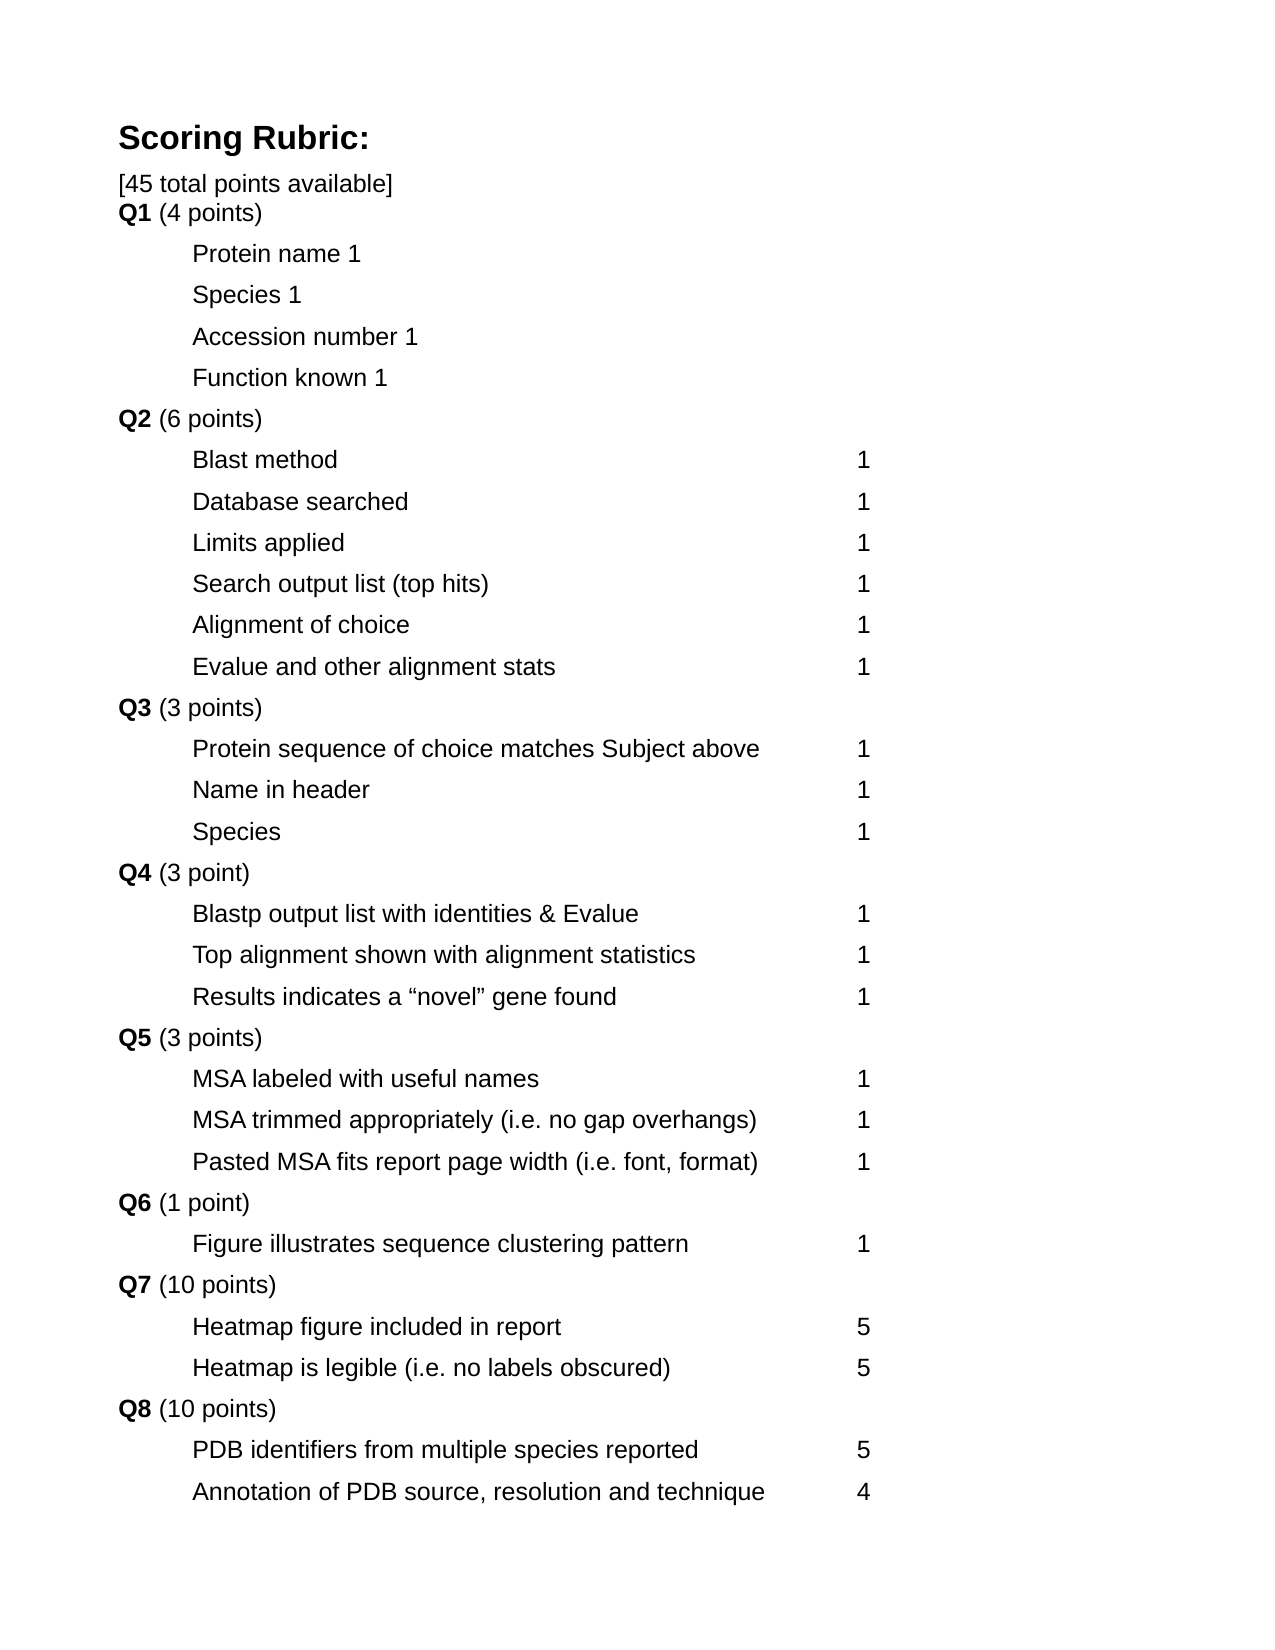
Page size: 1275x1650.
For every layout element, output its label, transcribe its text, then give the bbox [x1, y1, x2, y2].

text Heatmap is legible (i.e. no labels obscured) 5 [118, 1353, 1157, 1382]
text Q1 (4 points) [118, 198, 1157, 227]
text Q4 (3 point) [118, 858, 1157, 887]
text Q6 (1 point) [118, 1188, 1157, 1217]
text Limits applied 1 [118, 528, 1157, 557]
text Q3 (3 points) [118, 693, 1157, 722]
subtitle Scoring Rubric: [118, 118, 1157, 157]
text Database searched 1 [118, 487, 1157, 516]
text Species 1 [118, 817, 1157, 846]
text Protein name 1 [118, 239, 1157, 268]
text Protein sequence of choice matches Subject above 1 [118, 734, 1157, 763]
text MSA labeled with useful names 1 [118, 1064, 1157, 1093]
text Accession number 1 [118, 322, 1157, 351]
text Results indicates a “novel” gene found 1 [118, 982, 1157, 1011]
text Figure illustrates sequence clustering pattern 1 [118, 1229, 1157, 1258]
text Q7 (10 points) [118, 1271, 1157, 1299]
text Alignment of choice 1 [118, 611, 1157, 639]
text MSA trimmed appropriately (i.e. no gap overhangs) 1 [118, 1106, 1157, 1134]
text Heatmap figure included in report 5 [118, 1312, 1157, 1341]
text Blast method 1 [118, 446, 1157, 474]
text Function known 1 [118, 363, 1157, 392]
text PDB identifiers from multiple species reported 5 [118, 1436, 1157, 1464]
text Evalue and other alignment stats 1 [118, 652, 1157, 681]
text [45 total points available] [118, 169, 1157, 198]
text Search output list (top hits) 1 [118, 569, 1157, 598]
text Pasted MSA fits report page width (i.e. font, format) 1 [118, 1147, 1157, 1176]
text Top alignment shown with alignment statistics 1 [118, 941, 1157, 969]
text Q5 (3 points) [118, 1023, 1157, 1052]
text Species 1 [118, 281, 1157, 309]
text Name in header 1 [118, 776, 1157, 804]
text Blastp output list with identities & Evalue 1 [118, 899, 1157, 928]
text Q8 (10 points) [118, 1394, 1157, 1423]
text Annotation of PDB source, resolution and technique 4 [118, 1477, 1157, 1506]
text Q2 (6 points) [118, 404, 1157, 433]
